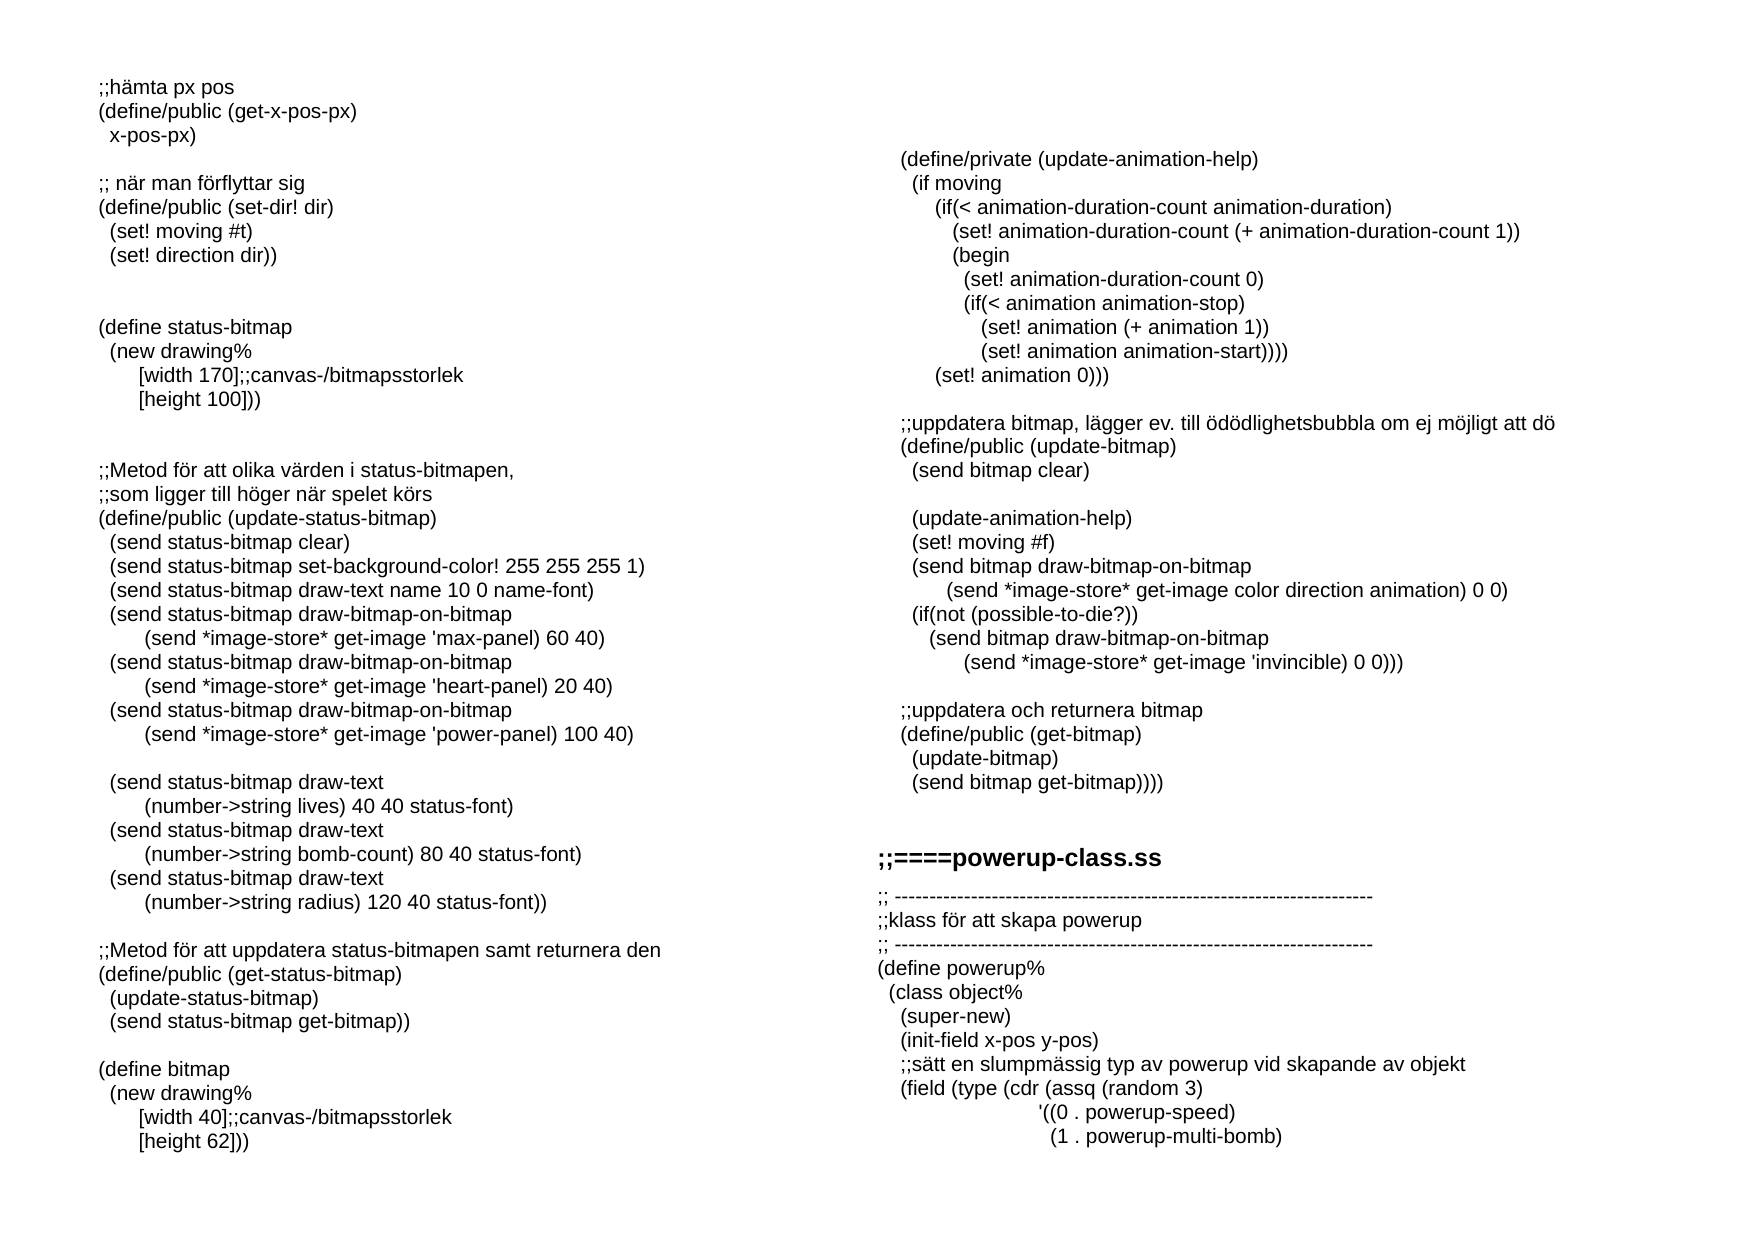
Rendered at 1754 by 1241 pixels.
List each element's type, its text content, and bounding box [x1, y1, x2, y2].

text (new drawing% [75, 338, 877, 362]
text (if moving [877, 171, 1679, 195]
text ;;hämta px pos [75, 75, 877, 99]
text ;;uppdatera bitmap, lägger ev. till ödödlighetsbubbla om ej möjligt att dö [877, 410, 1679, 434]
text (if(< animation-duration-count animation-duration) [877, 195, 1679, 219]
text (define powerup% [877, 956, 1679, 980]
text ;;Metod för att olika värden i status-bitmapen, [75, 458, 877, 482]
text [height 100])) [75, 386, 877, 410]
text (define/public (update-bitmap) [877, 434, 1679, 458]
text (number->string bomb-count) 80 40 status-font) [75, 842, 877, 866]
text (update-bitmap) [877, 746, 1679, 770]
text (define bitmap [75, 1057, 877, 1081]
text (send status-bitmap draw-text [75, 866, 877, 889]
text ;;Metod för att uppdatera status-bitmapen samt returnera den [75, 937, 877, 961]
text [width 170];;canvas-/bitmapsstorlek [75, 362, 877, 386]
text ;; --------------------------------------------------------------------- [877, 932, 1679, 956]
text (define/public (get-bitmap) [877, 722, 1679, 746]
text (define/public (set-dir! dir) [75, 195, 877, 219]
text (set! direction dir)) [75, 243, 877, 267]
text (if(< animation animation-stop) [877, 291, 1679, 314]
text (define status-bitmap [75, 314, 877, 338]
text (send status-bitmap draw-bitmap-on-bitmap [75, 698, 877, 722]
text (1 . powerup-multi-bomb) [877, 1123, 1679, 1147]
text [height 62])) [75, 1129, 877, 1153]
text (send status-bitmap draw-bitmap-on-bitmap [75, 650, 877, 674]
text (send bitmap get-bitmap)))) [877, 770, 1679, 794]
text (set! animation (+ animation 1)) [877, 314, 1679, 338]
text (send *image-store* get-image color direction animation) 0 0) [877, 578, 1679, 602]
text (send status-bitmap draw-bitmap-on-bitmap [75, 602, 877, 626]
text ;;uppdatera och returnera bitmap [877, 698, 1679, 722]
text (new drawing% [75, 1081, 877, 1105]
text x-pos-px) [75, 123, 877, 147]
text ;;====powerup-class.ss [877, 843, 1679, 871]
text (send *image-store* get-image 'invincible) 0 0))) [877, 650, 1679, 674]
text (set! moving #t) [75, 219, 877, 243]
text (send *image-store* get-image 'max-panel) 60 40) [75, 626, 877, 650]
text (number->string radius) 120 40 status-font)) [75, 889, 877, 913]
text (set! animation-duration-count 0) [877, 267, 1679, 291]
text (send status-bitmap set-background-color! 255 255 255 1) [75, 554, 877, 578]
text (send bitmap draw-bitmap-on-bitmap [877, 554, 1679, 578]
text (init-field x-pos y-pos) [877, 1028, 1679, 1052]
text (if(not (possible-to-die?)) [877, 602, 1679, 626]
text (begin [877, 243, 1679, 267]
text (send status-bitmap draw-text [75, 818, 877, 842]
text (send status-bitmap get-bitmap)) [75, 1009, 877, 1033]
text (define/private (update-animation-help) [877, 147, 1679, 171]
text (define/public (update-status-bitmap) [75, 506, 877, 530]
text (send *image-store* get-image 'heart-panel) 20 40) [75, 674, 877, 698]
text (super-new) [877, 1004, 1679, 1028]
text ;;sätt en slumpmässig typ av powerup vid skapande av objekt [877, 1052, 1679, 1076]
text (class object% [877, 980, 1679, 1004]
text '((0 . powerup-speed) [877, 1099, 1679, 1123]
text (send status-bitmap draw-text [75, 770, 877, 794]
text ;; --------------------------------------------------------------------- [877, 884, 1679, 908]
text (update-animation-help) [877, 506, 1679, 530]
text (send *image-store* get-image 'power-panel) 100 40) [75, 722, 877, 746]
text (number->string lives) 40 40 status-font) [75, 794, 877, 818]
text (set! animation animation-start)))) [877, 338, 1679, 362]
text ;; när man förflyttar sig [75, 171, 877, 195]
text (send status-bitmap clear) [75, 530, 877, 554]
text (send status-bitmap draw-text name 10 0 name-font) [75, 578, 877, 602]
text ;;klass för att skapa powerup [877, 908, 1679, 932]
text (set! moving #f) [877, 530, 1679, 554]
text (define/public (get-x-pos-px) [75, 99, 877, 123]
text ;;som ligger till höger när spelet körs [75, 482, 877, 506]
text (update-status-bitmap) [75, 985, 877, 1009]
text (set! animation 0))) [877, 362, 1679, 386]
text (set! animation-duration-count (+ animation-duration-count 1)) [877, 219, 1679, 243]
text [width 40];;canvas-/bitmapsstorlek [75, 1105, 877, 1129]
text (field (type (cdr (assq (random 3) [877, 1076, 1679, 1099]
text (send bitmap draw-bitmap-on-bitmap [877, 626, 1679, 650]
text (define/public (get-status-bitmap) [75, 961, 877, 985]
text (send bitmap clear) [877, 458, 1679, 482]
